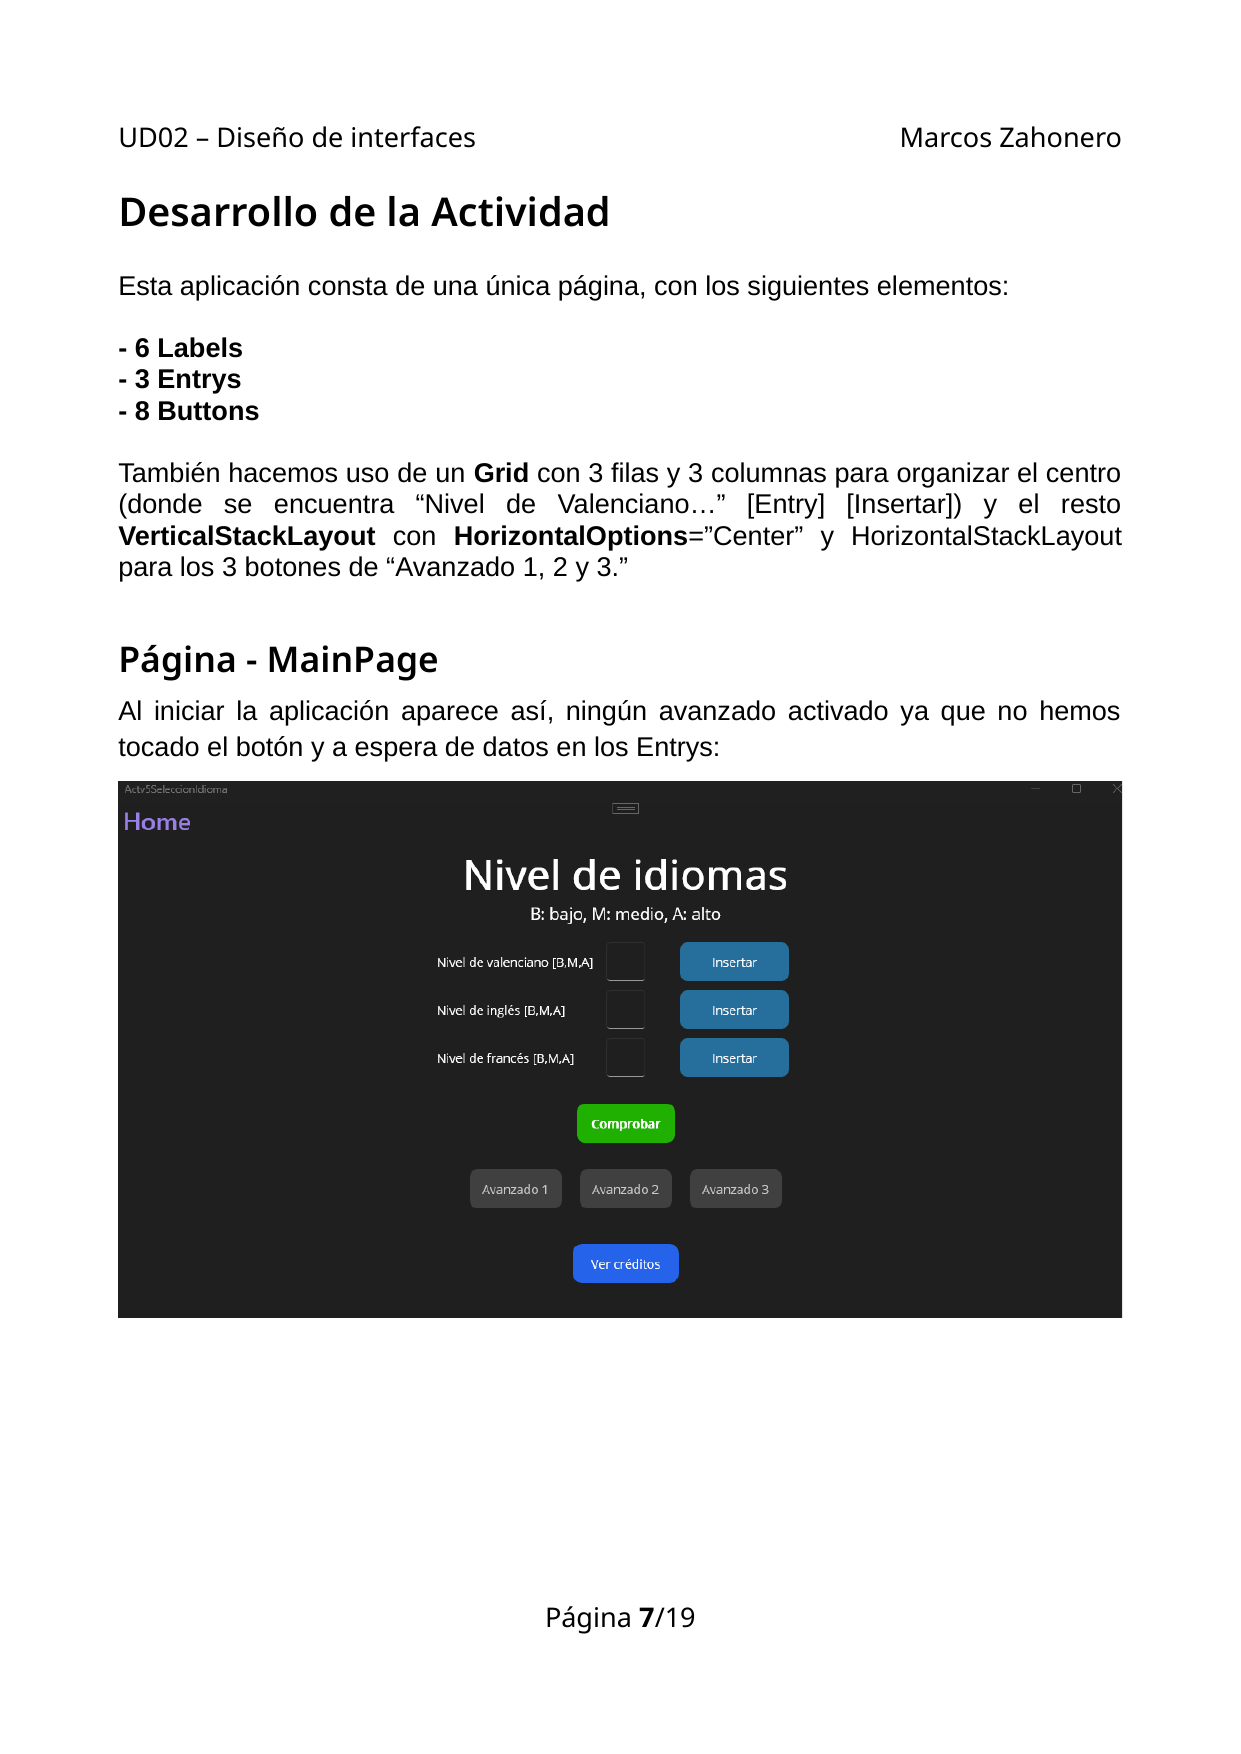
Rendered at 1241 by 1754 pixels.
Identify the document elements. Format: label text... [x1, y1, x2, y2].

text Al iniciar la aplicación aparece así, ningún avanzado activado ya que no hemos tocado el botón y a espera de datos en los Entrys: [118, 695, 1122, 762]
text - 8 Buttons [118, 395, 1122, 426]
picture [118, 781, 1123, 1318]
text Esta aplicación consta de una única página, con los siguientes elementos: [118, 270, 1122, 301]
text - 6 Labels [118, 332, 1122, 363]
subtitle Página - MainPage [118, 634, 1122, 682]
subtitle Desarrollo de la Actividad [118, 184, 1122, 238]
text - 3 Entrys [118, 363, 1122, 395]
text También hacemos uso de un Grid con 3 filas y 3 columnas para organizar el centro (donde se encuentra “Nivel de Valenciano…” [Entry] [Insertar]) y el resto VerticalStackLayout con HorizontalOptions=”Center” y HorizontalStackLayout para los 3 botones de “Avanzado 1, 2 y 3.” [118, 457, 1122, 582]
